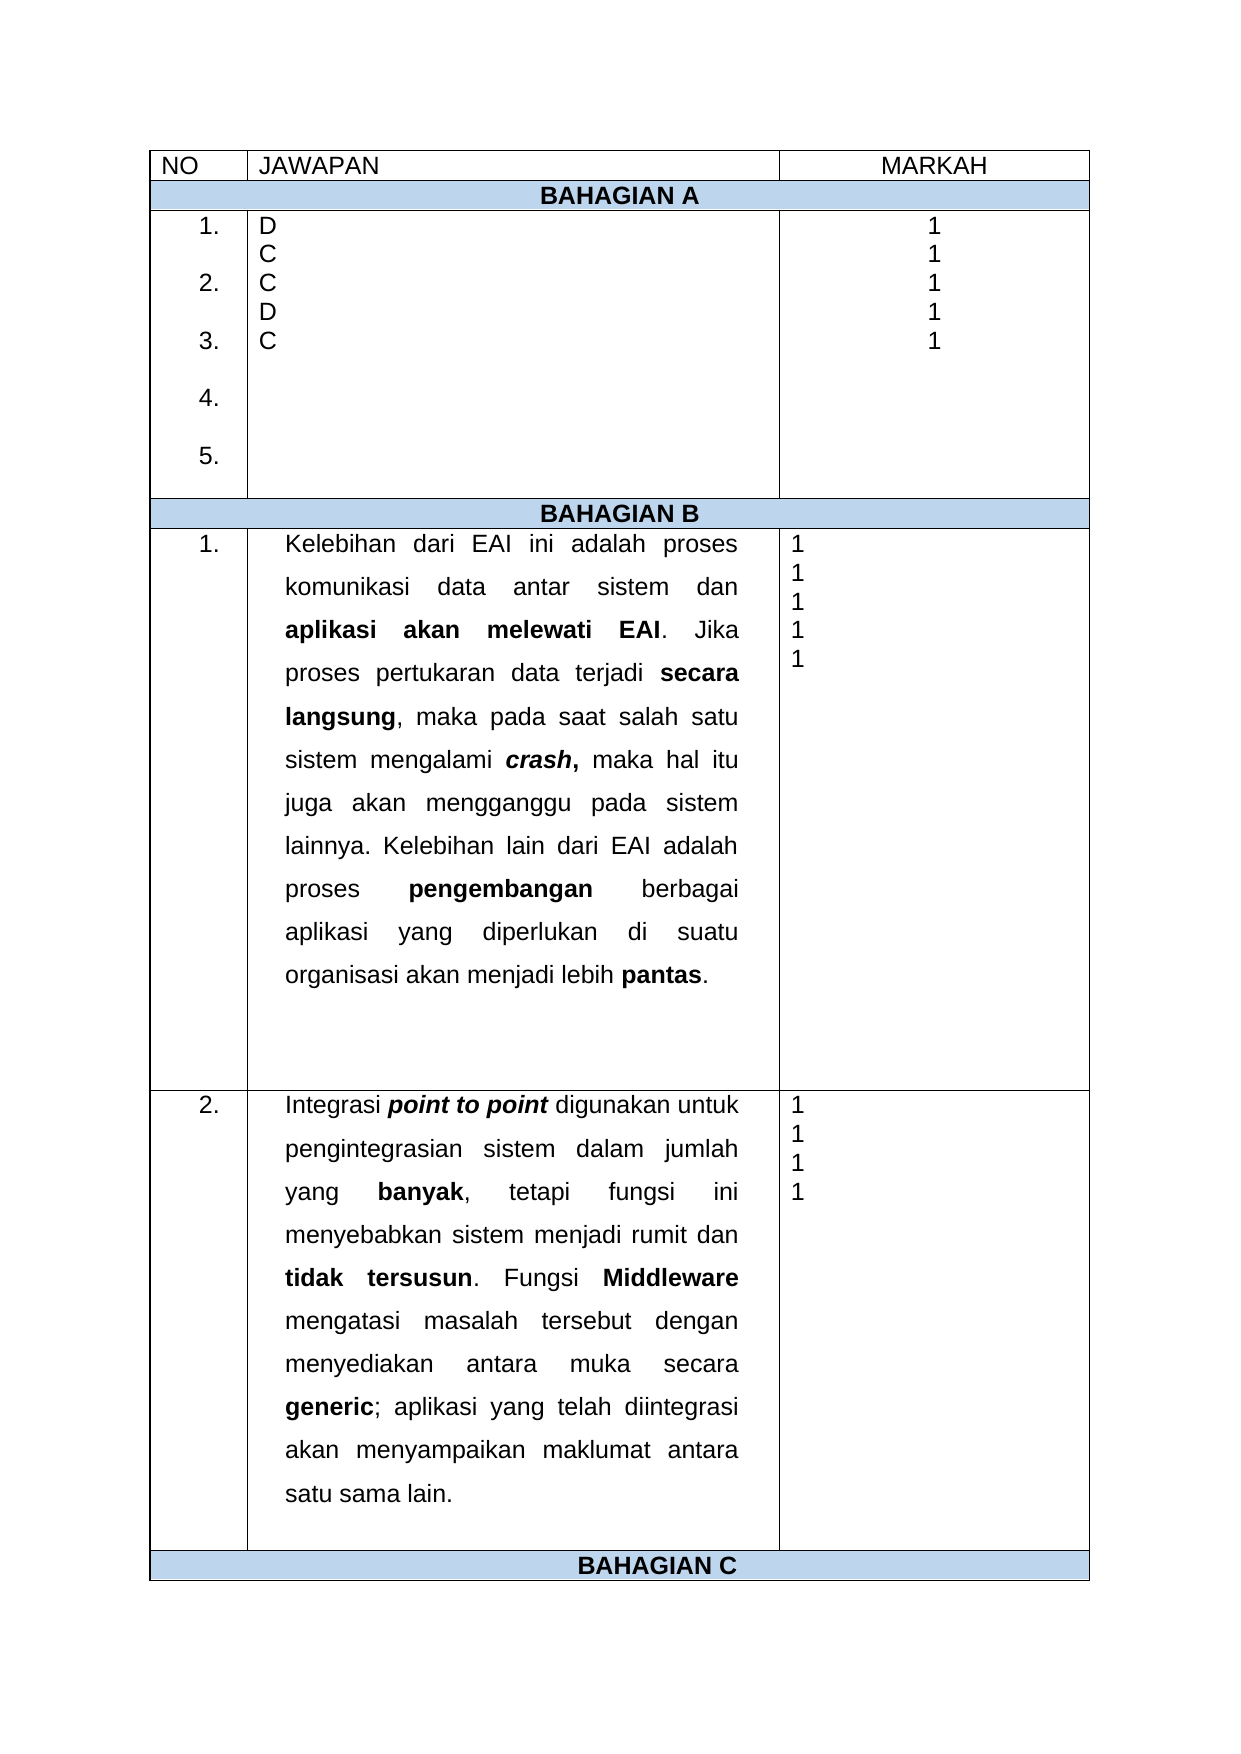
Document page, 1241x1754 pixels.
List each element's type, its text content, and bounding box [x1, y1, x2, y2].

table_cell [151, 211, 247, 498]
table_cell [151, 529, 247, 1089]
table_cell BAHAGIAN A [151, 181, 1089, 209]
table_cell BAHAGIAN B [151, 499, 1089, 528]
table_cell Integrasi point to point digunakan untuk pengintegrasian sistem dalam jumlah yang banyak, tetapi fungsi ini menyebabkan sistem menjadi rumit dan tidak tersusun. Fungsi Middleware mengatasi masalah tersebut dengan menyediakan antara muka secara generic; aplikasi yang telah diintegrasi akan menyampaikan maklumat antara satu sama lain. [248, 1091, 779, 1550]
table_cell Kelebihan dari EAI ini adalah proses komunikasi data antar sistem dan aplikasi akan melewati EAI. Jika proses pertukaran data terjadi secara langsung, maka pada saat salah satu sistem mengalami crash, maka hal itu juga akan mengganggu pada sistem lainnya. Kelebihan lain dari EAI adalah proses pengembangan berbagai aplikasi yang diperlukan di suatu organisasi akan menjadi lebih pantas. [248, 529, 779, 1089]
table_header NO [151, 151, 247, 180]
table_cell 1 1 1 1 [780, 1091, 1089, 1550]
table_cell BAHAGIAN C [151, 1551, 1089, 1579]
table_cell D C C D C [248, 211, 779, 498]
table_header JAWAPAN [248, 151, 779, 180]
table_cell [151, 1091, 247, 1550]
table_cell 1 1 1 1 1 [780, 211, 1089, 498]
table_cell 1 1 1 1 1 [780, 529, 1089, 1089]
table_header MARKAH [780, 151, 1089, 180]
